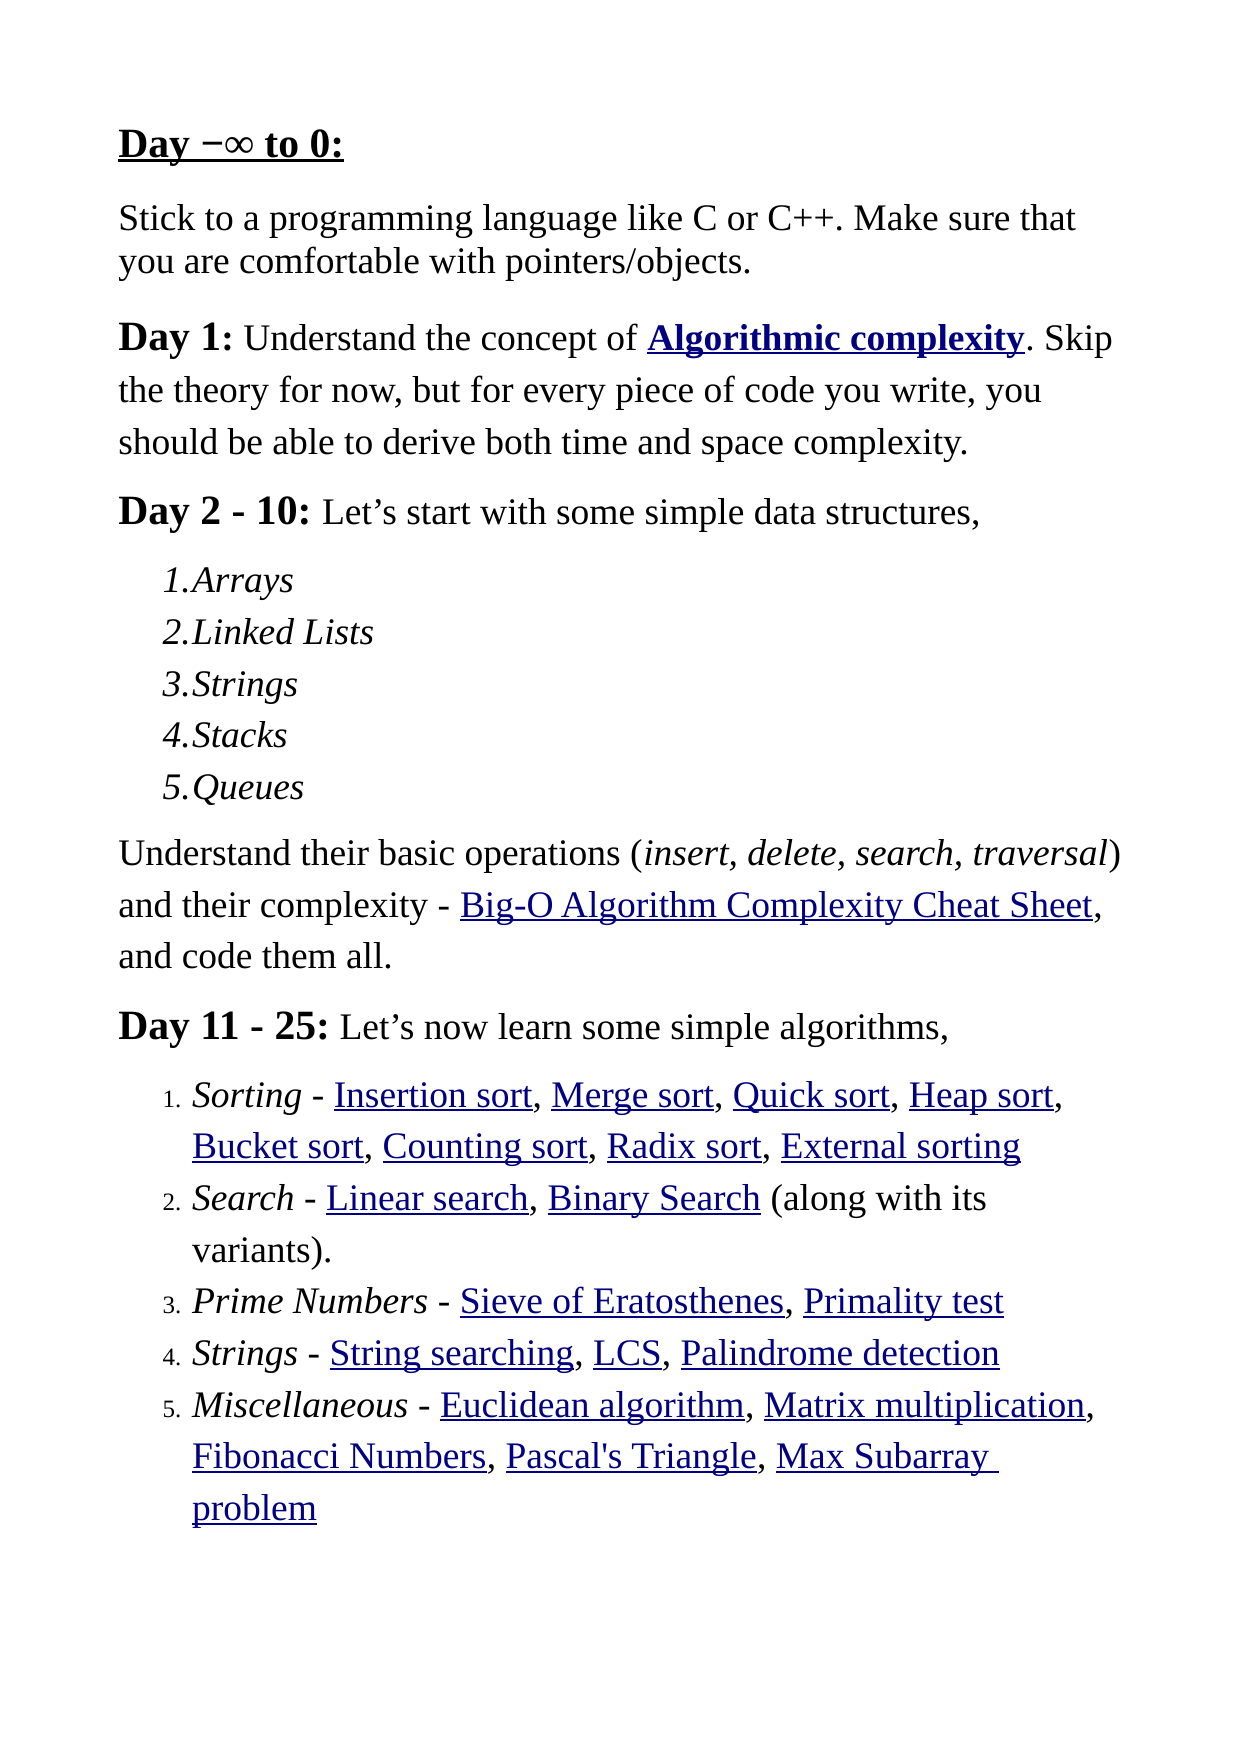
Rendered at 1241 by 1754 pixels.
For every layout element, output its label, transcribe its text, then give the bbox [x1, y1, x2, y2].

text Stick to a programming language like C or C++. Make sure that you are comfortable with pointers/objects. [118, 196, 1122, 282]
list Strings [162, 661, 1122, 704]
list Sorting - Insertion sort, Merge sort, Quick sort, Heap sort, Bucket sort, Counting sort, Radix sort, External sorting [162, 1072, 1122, 1167]
list Stacks [162, 713, 1122, 756]
list Strings - String searching, LCS, Palindrome detection [162, 1331, 1122, 1374]
text Day 1: Understand the concept of Algorithmic complexity. Skip the theory for now, but for every piece of code you write, you should be able to derive both time and space complexity. [118, 311, 1122, 462]
text Day 2 - 10: Let’s start with some simple data structures, [118, 486, 1122, 533]
list Miscellaneous - Euclidean algorithm, Matrix multiplication, Fibonacci Numbers, Pascal's Triangle, Max Subarray problem [162, 1382, 1122, 1529]
text Day 11 - 25: Let’s now learn some simple algorithms, [118, 1000, 1122, 1048]
list Arrays [162, 558, 1122, 601]
text Day −∞ to 0: [118, 118, 1122, 166]
text Understand their basic operations (insert, delete, search, traversal) and their complexity - Big-O Algorithm Complexity Cheat Sheet, and code them all. [118, 831, 1122, 977]
list Prime Numbers - Sieve of Eratosthenes, Primality test [162, 1279, 1122, 1322]
list Search - Linear search, Binary Search (along with its variants). [162, 1176, 1122, 1270]
list Queues [162, 764, 1122, 807]
list Linked Lists [162, 609, 1122, 652]
